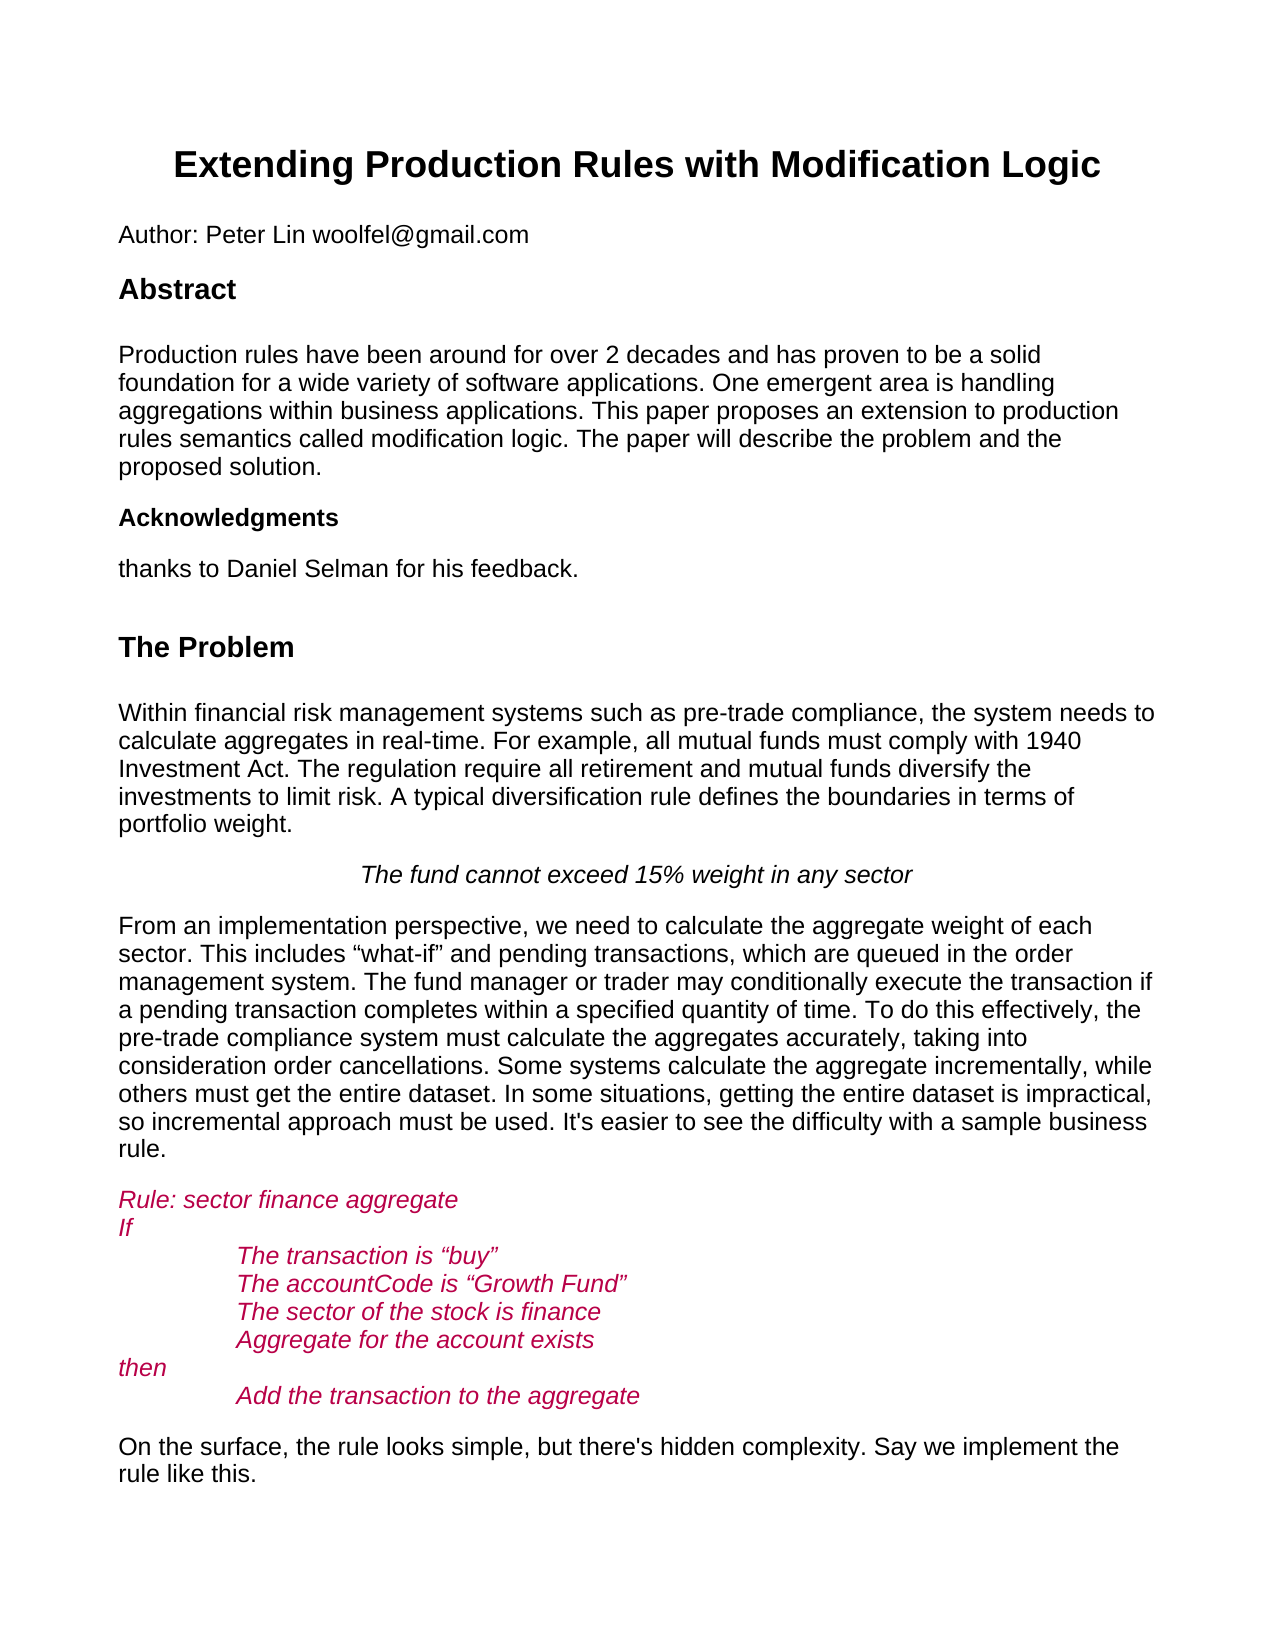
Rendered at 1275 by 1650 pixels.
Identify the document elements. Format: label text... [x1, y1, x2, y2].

text The Problem [118, 631, 1157, 663]
text From an implementation perspective, we need to calculate the aggregate weight of each sector. This includes “what-if” and pending transactions, which are queued in the order management system. The fund manager or trader may conditionally execute the transaction if a pending transaction completes within a specified quantity of time. To do this effectively, the pre-trade compliance system must calculate the aggregates accurately, taking into consideration order cancellations. Some systems calculate the aggregate incrementally, while others must get the entire dataset. In some situations, getting the entire dataset is impractical, so incremental approach must be used. It's easier to see the difficulty with a sample business rule. [118, 912, 1157, 1163]
text Author: Peter Lin woolfel@gmail.com [118, 220, 1157, 248]
text Production rules have been around for over 2 decades and has proven to be a solid foundation for a wide variety of software applications. One emergent area is handling aggregations within business applications. This paper proposes an extension to production rules semantics called modification logic. The paper will describe the problem and the proposed solution. [118, 341, 1157, 481]
text Aggregate for the account exists [118, 1326, 1157, 1353]
text Abstract [118, 273, 1157, 306]
text On the surface, the rule looks simple, but there's hidden complexity. Say we implement the rule like this. [118, 1432, 1157, 1488]
text The sector of the stock is finance [118, 1298, 1157, 1326]
text The accountCode is “Growth Fund” [118, 1270, 1157, 1298]
text The fund cannot exceed 15% weight in any sector [118, 861, 1157, 889]
text Rule: sector finance aggregate [118, 1186, 1157, 1214]
text Within financial risk management systems such as pre-trade compliance, the system needs to calculate aggregates in real-time. For example, all mutual funds must comply with 1940 Investment Act. The regulation require all retirement and mutual funds diversify the investments to limit risk. A typical diversification rule defines the boundaries in terms of portfolio weight. [118, 698, 1157, 838]
text Extending Production Rules with Modification Logic [118, 143, 1157, 185]
text Acknowledgments [118, 504, 1157, 532]
text then [118, 1353, 1157, 1381]
text The transaction is “buy” [118, 1242, 1157, 1270]
text If [118, 1214, 1157, 1242]
text Add the transaction to the aggregate [118, 1381, 1157, 1409]
text thanks to Daniel Selman for his feedback. [118, 555, 1157, 583]
